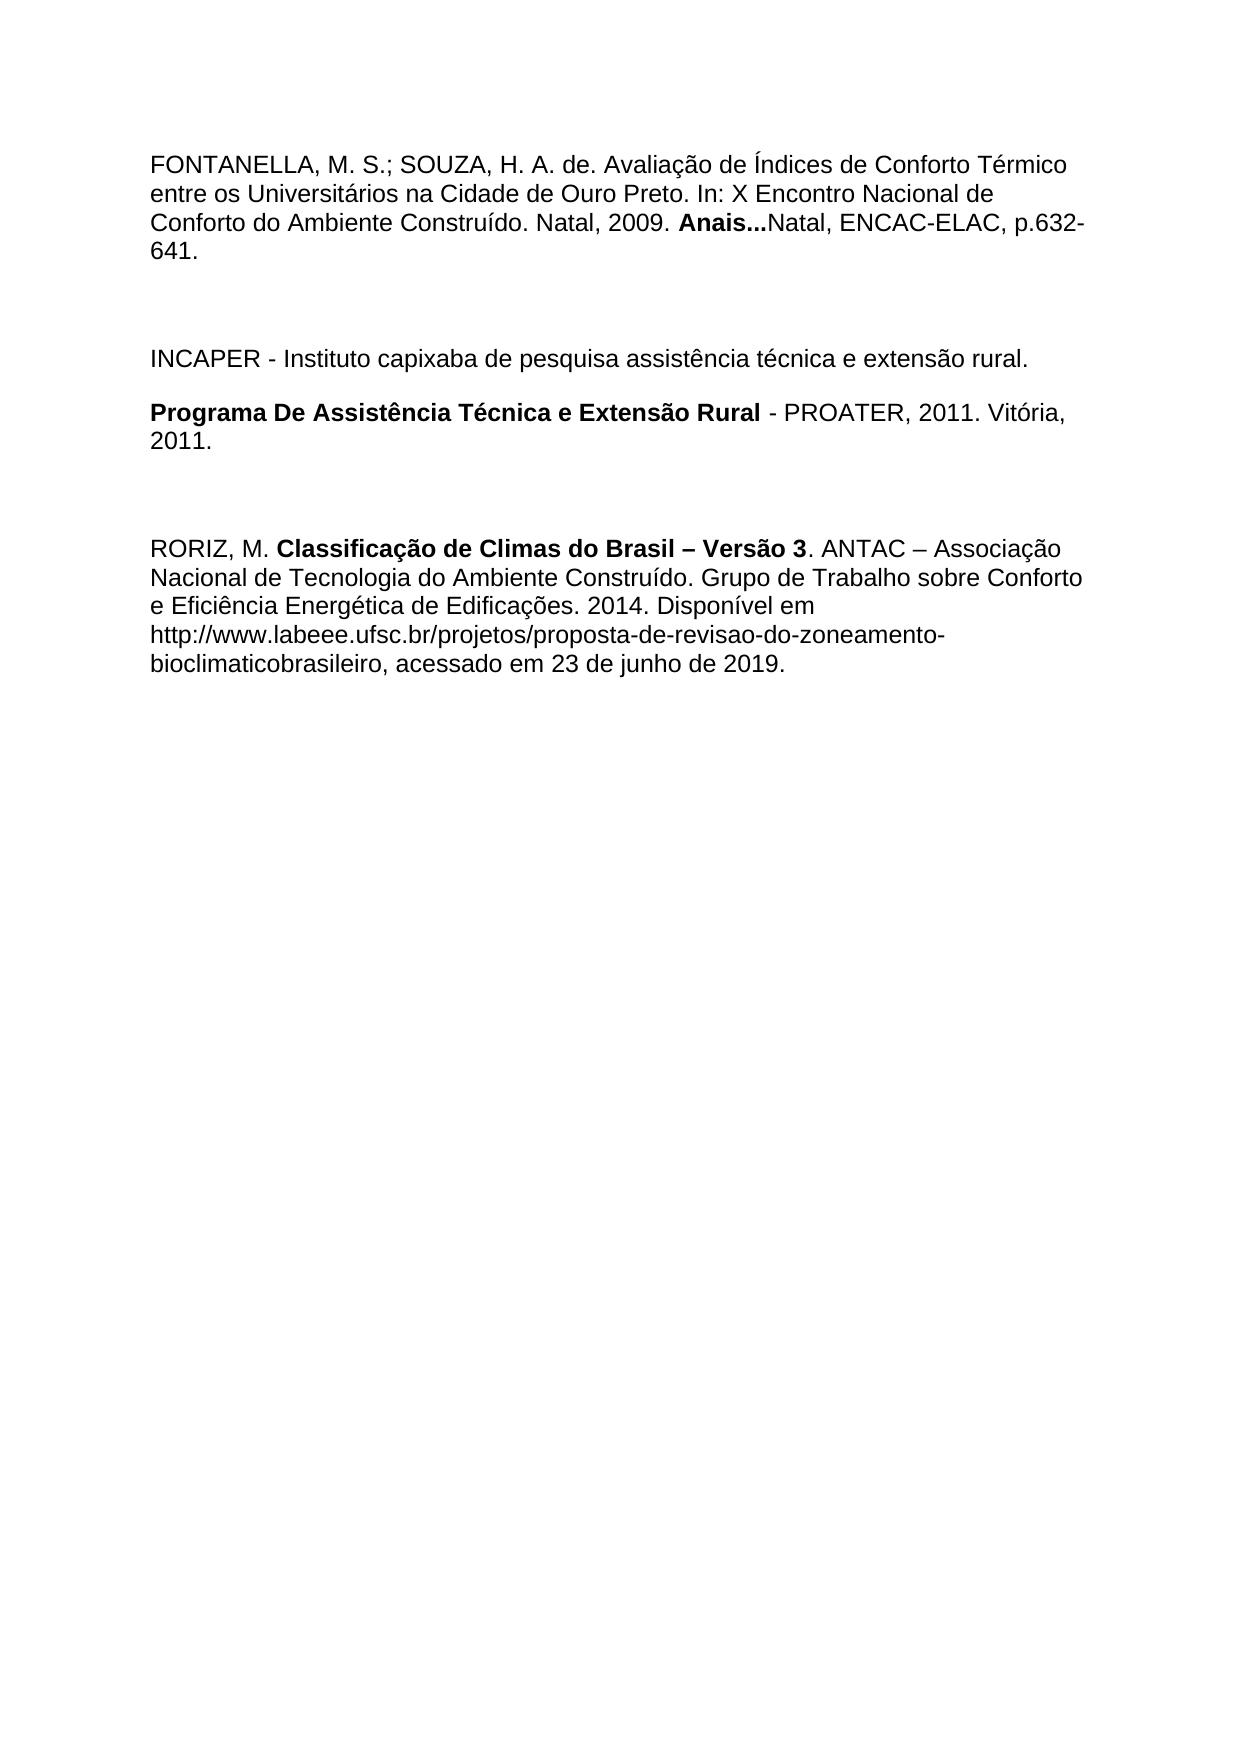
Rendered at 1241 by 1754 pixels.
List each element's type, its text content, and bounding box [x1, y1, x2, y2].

text INCAPER - Instituto capixaba de pesquisa assistência técnica e extensão rural. [150, 344, 1090, 372]
text FONTANELLA, M. S.; SOUZA, H. A. de. Avaliação de Índices de Conforto Térmico entre os Universitários na Cidade de Ouro Preto. In: X Encontro Nacional de Conforto do Ambiente Construído. Natal, 2009. Anais...Natal, ENCAC-ELAC, p.632-641. [150, 150, 1090, 265]
text RORIZ, M. Classificação de Climas do Brasil – Versão 3. ANTAC – Associação Nacional de Tecnologia do Ambiente Construído. Grupo de Trabalho sobre Conforto e Eficiência Energética de Edificações. 2014. Disponível em http://www.labeee.ufsc.br/projetos/proposta-de-revisao-do-zoneamento-bioclimaticobrasileiro, acessado em 23 de junho de 2019. [150, 534, 1090, 677]
text Programa De Assistência Técnica e Extensão Rural - PROATER, 2011. Vitória, 2011. [150, 397, 1090, 455]
